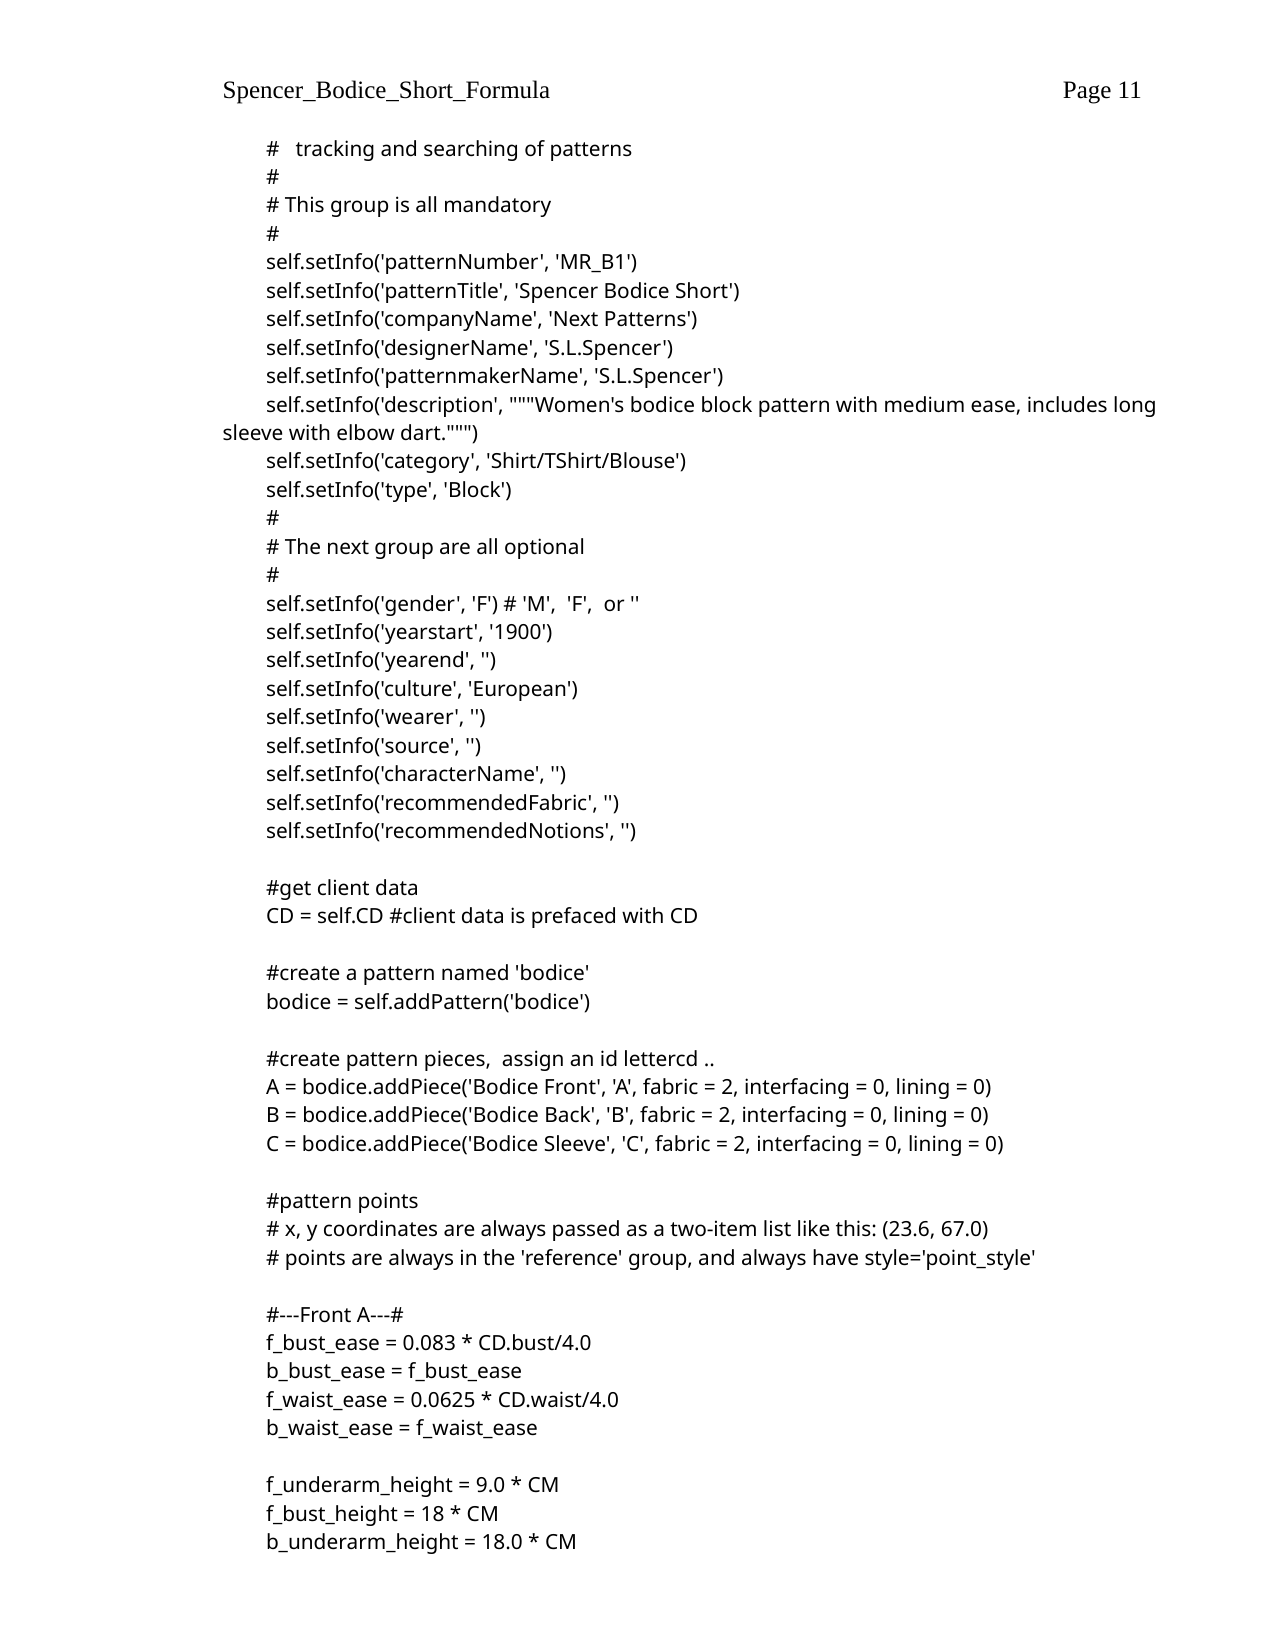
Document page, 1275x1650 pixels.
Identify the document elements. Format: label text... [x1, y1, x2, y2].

text self.setInfo('patternNumber', 'MR_B1') [222, 247, 1158, 276]
text bodice = self.addPattern('bodice') [222, 987, 1158, 1015]
text # This group is all mandatory [222, 191, 1158, 219]
text #get client data [222, 873, 1158, 902]
text # [222, 162, 1158, 191]
text # The next group are all optional [222, 532, 1158, 560]
text # points are always in the 'reference' group, and always have style='point_style' [222, 1243, 1158, 1271]
text #pattern points [222, 1186, 1158, 1214]
text self.setInfo('designerName', 'S.L.Spencer') [222, 333, 1158, 361]
text self.setInfo('patternmakerName', 'S.L.Spencer') [222, 361, 1158, 390]
text # tracking and searching of patterns [222, 134, 1158, 162]
text self.setInfo('culture', 'European') [222, 674, 1158, 702]
text self.setInfo('source', '') [222, 731, 1158, 759]
text self.setInfo('type', 'Block') [222, 475, 1158, 503]
text CD = self.CD #client data is prefaced with CD [222, 902, 1158, 930]
text b_waist_ease = f_waist_ease [222, 1413, 1158, 1442]
text b_bust_ease = f_bust_ease [222, 1357, 1158, 1385]
text A = bodice.addPiece('Bodice Front', 'A', fabric = 2, interfacing = 0, lining = 0) [222, 1072, 1158, 1101]
text # x, y coordinates are always passed as a two-item list like this: (23.6, 67.0) [222, 1214, 1158, 1243]
text self.setInfo('description', """Women's bodice block pattern with medium ease, includes long sleeve with elbow dart.""") [222, 390, 1158, 447]
text f_bust_height = 18 * CM [222, 1499, 1158, 1527]
text self.setInfo('wearer', '') [222, 702, 1158, 731]
text # [222, 560, 1158, 589]
text f_bust_ease = 0.083 * CD.bust/4.0 [222, 1328, 1158, 1357]
text f_underarm_height = 9.0 * CM [222, 1470, 1158, 1499]
text f_waist_ease = 0.0625 * CD.waist/4.0 [222, 1385, 1158, 1413]
text #create a pattern named 'bodice' [222, 958, 1158, 987]
text self.setInfo('gender', 'F') # 'M', 'F', or '' [222, 589, 1158, 617]
text self.setInfo('recommendedNotions', '') [222, 816, 1158, 845]
text #create pattern pieces, assign an id lettercd .. [222, 1044, 1158, 1072]
text #---Front A---# [222, 1300, 1158, 1328]
text b_underarm_height = 18.0 * CM [222, 1527, 1158, 1556]
text self.setInfo('characterName', '') [222, 759, 1158, 788]
text self.setInfo('yearend', '') [222, 646, 1158, 674]
text self.setInfo('companyName', 'Next Patterns') [222, 304, 1158, 333]
text self.setInfo('category', 'Shirt/TShirt/Blouse') [222, 447, 1158, 475]
text self.setInfo('yearstart', '1900') [222, 617, 1158, 646]
text B = bodice.addPiece('Bodice Back', 'B', fabric = 2, interfacing = 0, lining = 0) [222, 1101, 1158, 1129]
text self.setInfo('recommendedFabric', '') [222, 788, 1158, 816]
text C = bodice.addPiece('Bodice Sleeve', 'C', fabric = 2, interfacing = 0, lining = 0) [222, 1129, 1158, 1157]
text self.setInfo('patternTitle', 'Spencer Bodice Short') [222, 276, 1158, 304]
text # [222, 219, 1158, 247]
text # [222, 503, 1158, 532]
